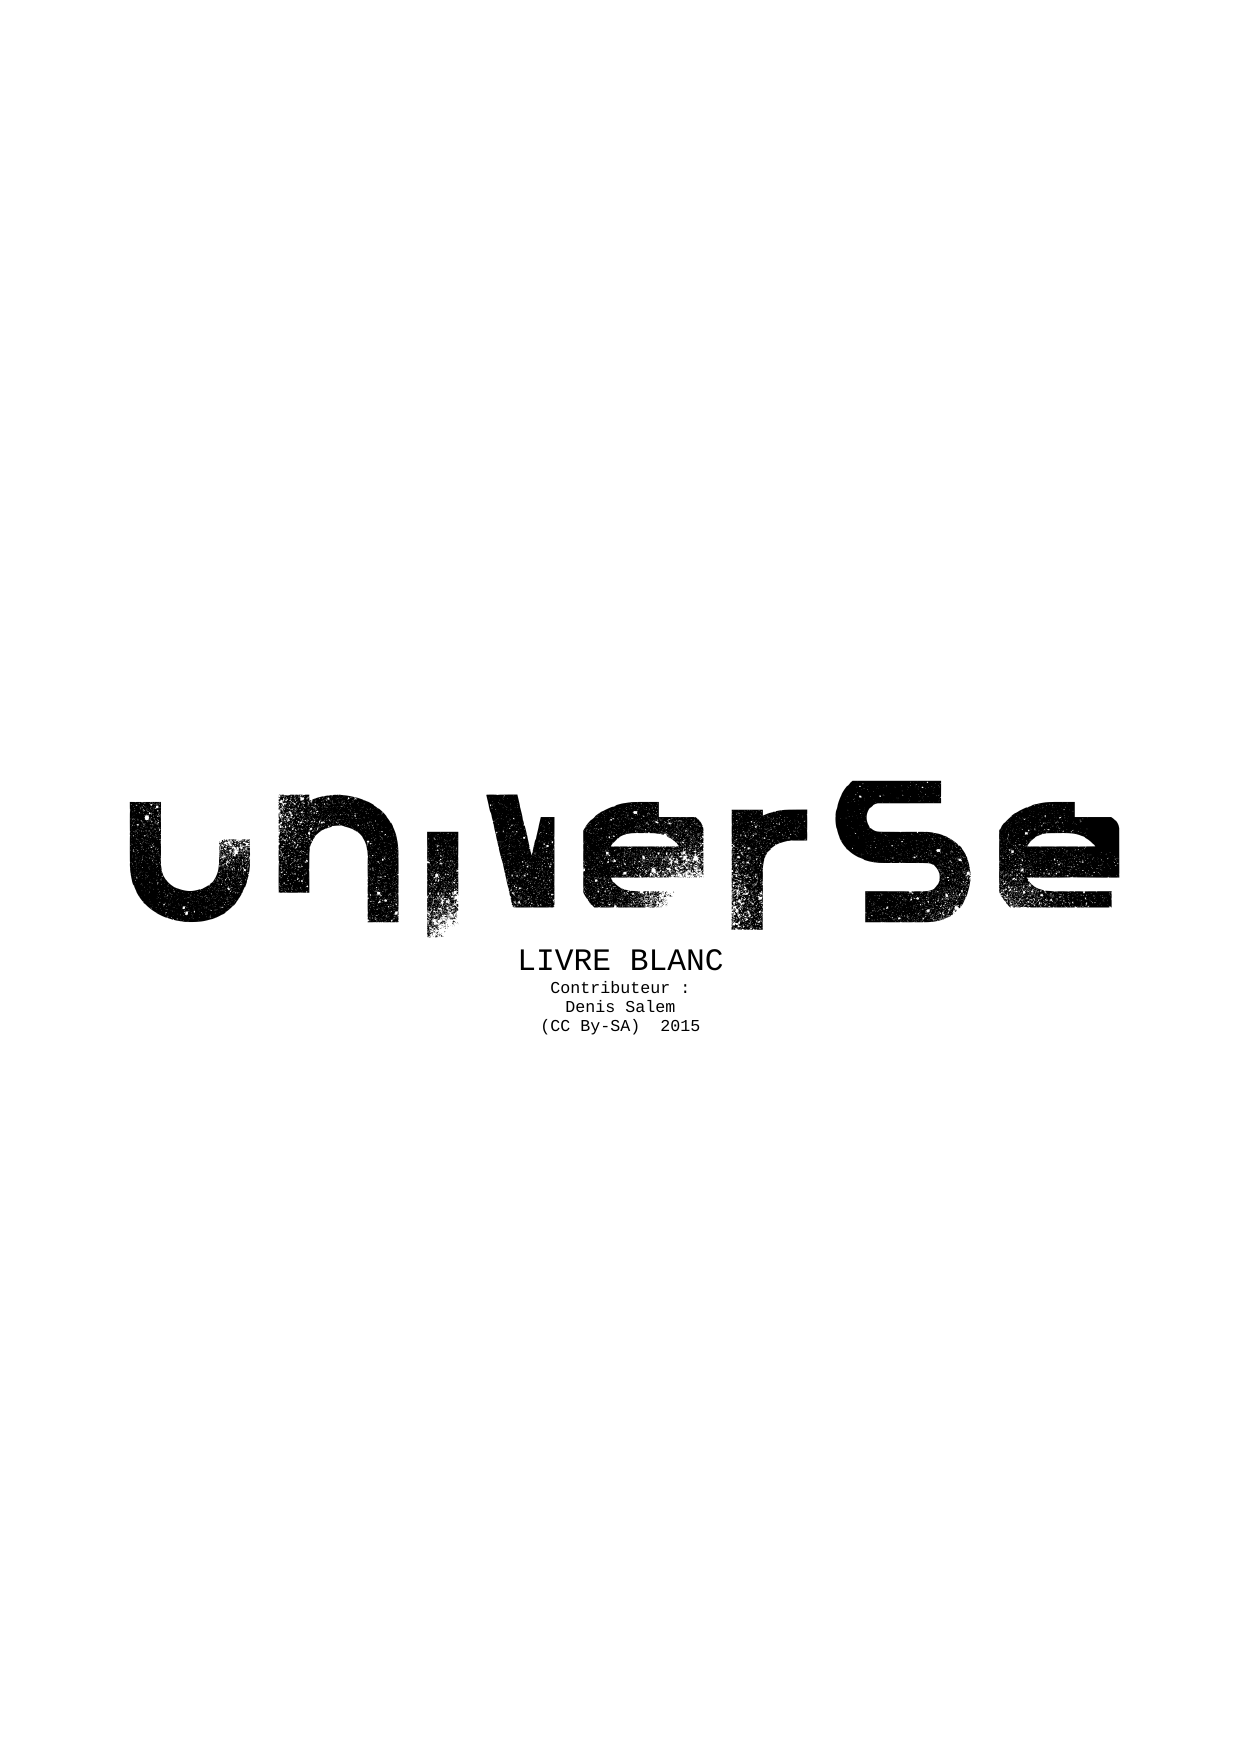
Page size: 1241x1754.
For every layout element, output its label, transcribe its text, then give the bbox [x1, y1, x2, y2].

picture [122, 773, 1127, 945]
text Denis Salem [118, 999, 1122, 1018]
text LIVRE BLANC [118, 759, 1122, 980]
text (CC By-SA) 2015 [118, 1018, 1122, 1037]
text Contributeur : [118, 980, 1122, 999]
